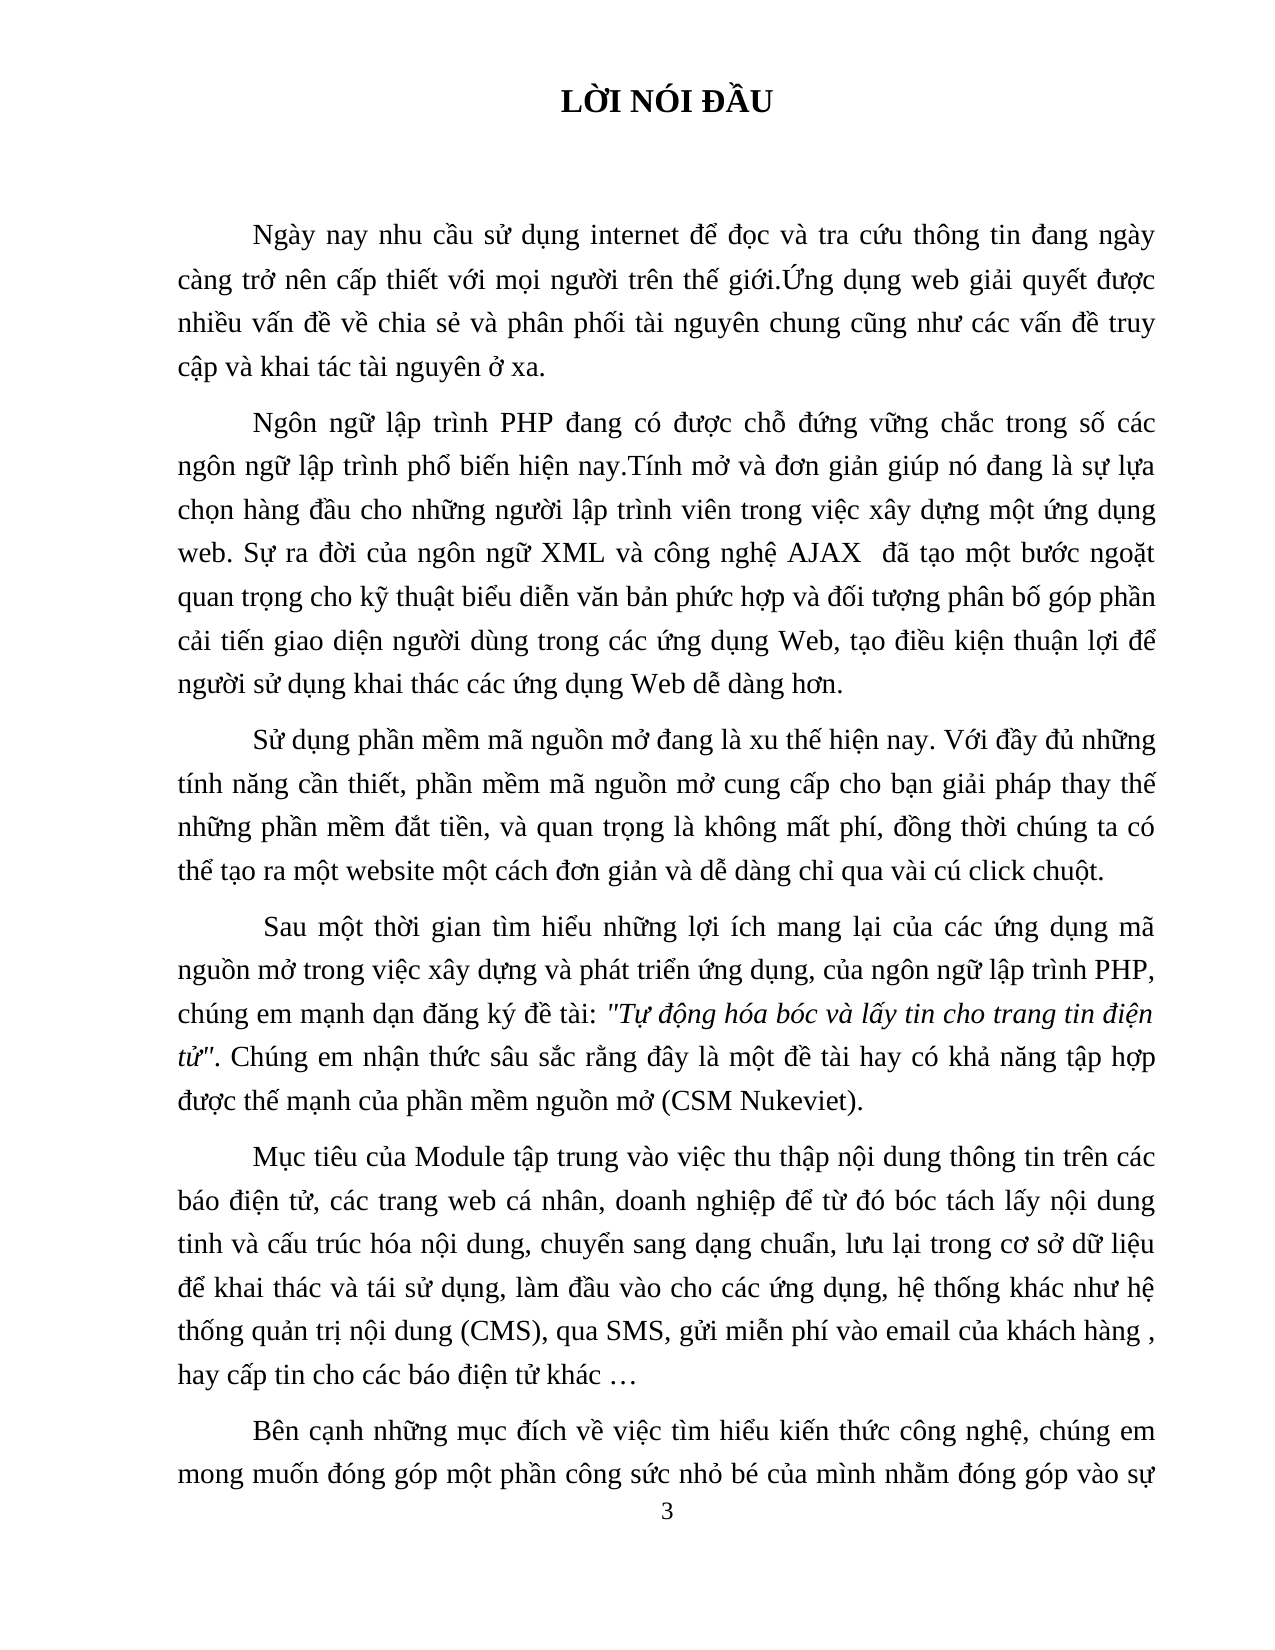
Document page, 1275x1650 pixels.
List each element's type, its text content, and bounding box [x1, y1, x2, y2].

text LỜI NÓI ĐẦU [177, 81, 1157, 119]
text Bên cạnh những mục đích về việc tìm hiểu kiến thức công nghệ, chúng em mong muốn đóng góp một phần công sức nhỏ bé của mình nhằm đóng góp vào sự [177, 1413, 1157, 1490]
text Mục tiêu của Module tập trung vào việc thu thập nội dung thông tin trên các báo điện tử, các trang web cá nhân, doanh nghiệp để từ đó bóc tách lấy nội dung tinh và cấu trúc hóa nội dung, chuyển sang dạng chuẩn, lưu lại trong cơ sở dữ liệu để khai thác và tái sử dụng, làm đầu vào cho các ứng dụng, hệ thống khác như hệ thống quản trị nội dung (CMS), qua SMS, gửi miễn phí vào email của khách hàng , hay cấp tin cho các báo điện tử khác … [177, 1139, 1157, 1390]
text Sau một thời gian tìm hiểu những lợi ích mang lại của các ứng dụng mã nguồn mở trong việc xây dựng và phát triển ứng dụng, của ngôn ngữ lập trình PHP, chúng em mạnh dạn đăng ký đề tài: "Tự động hóa bóc và lấy tin cho trang tin điện tử". Chúng em nhận thức sâu sắc rằng đây là một đề tài hay có khả năng tập hợp được thế mạnh của phần mềm nguồn mở (CSM Nukeviet). [177, 909, 1157, 1117]
text Ngôn ngữ lập trình PHP đang có được chỗ đứng vững chắc trong số các ngôn ngữ lập trình phổ biến hiện nay.Tính mở và đơn giản giúp nó đang là sự lựa chọn hàng đầu cho những người lập trình viên trong việc xây dựng một ứng dụng web. Sự ra đời của ngôn ngữ XML và công nghệ AJAX đã tạo một bước ngoặt quan trọng cho kỹ thuật biểu diễn văn bản phức hợp và đối tượng phân bố góp phần cải tiến giao diện người dùng trong các ứng dụng Web, tạo điều kiện thuận lợi để người sử dụng khai thác các ứng dụng Web dễ dàng hơn. [177, 405, 1157, 700]
text Sử dụng phần mềm mã nguồn mở đang là xu thế hiện nay. Với đầy đủ những tính năng cần thiết, phần mềm mã nguồn mở cung cấp cho bạn giải pháp thay thế những phần mềm đắt tiền, và quan trọng là không mất phí, đồng thời chúng ta có thể tạo ra một website một cách đơn giản và dễ dàng chỉ qua vài cú click chuột. [177, 722, 1157, 886]
text Ngày nay nhu cầu sử dụng internet để đọc và tra cứu thông tin đang ngày càng trở nên cấp thiết với mọi người trên thế giới.Ứng dụng web giải quyết được nhiều vấn đề về chia sẻ và phân phối tài nguyên chung cũng như các vấn đề truy cập và khai tác tài nguyên ở xa. [177, 213, 1157, 382]
